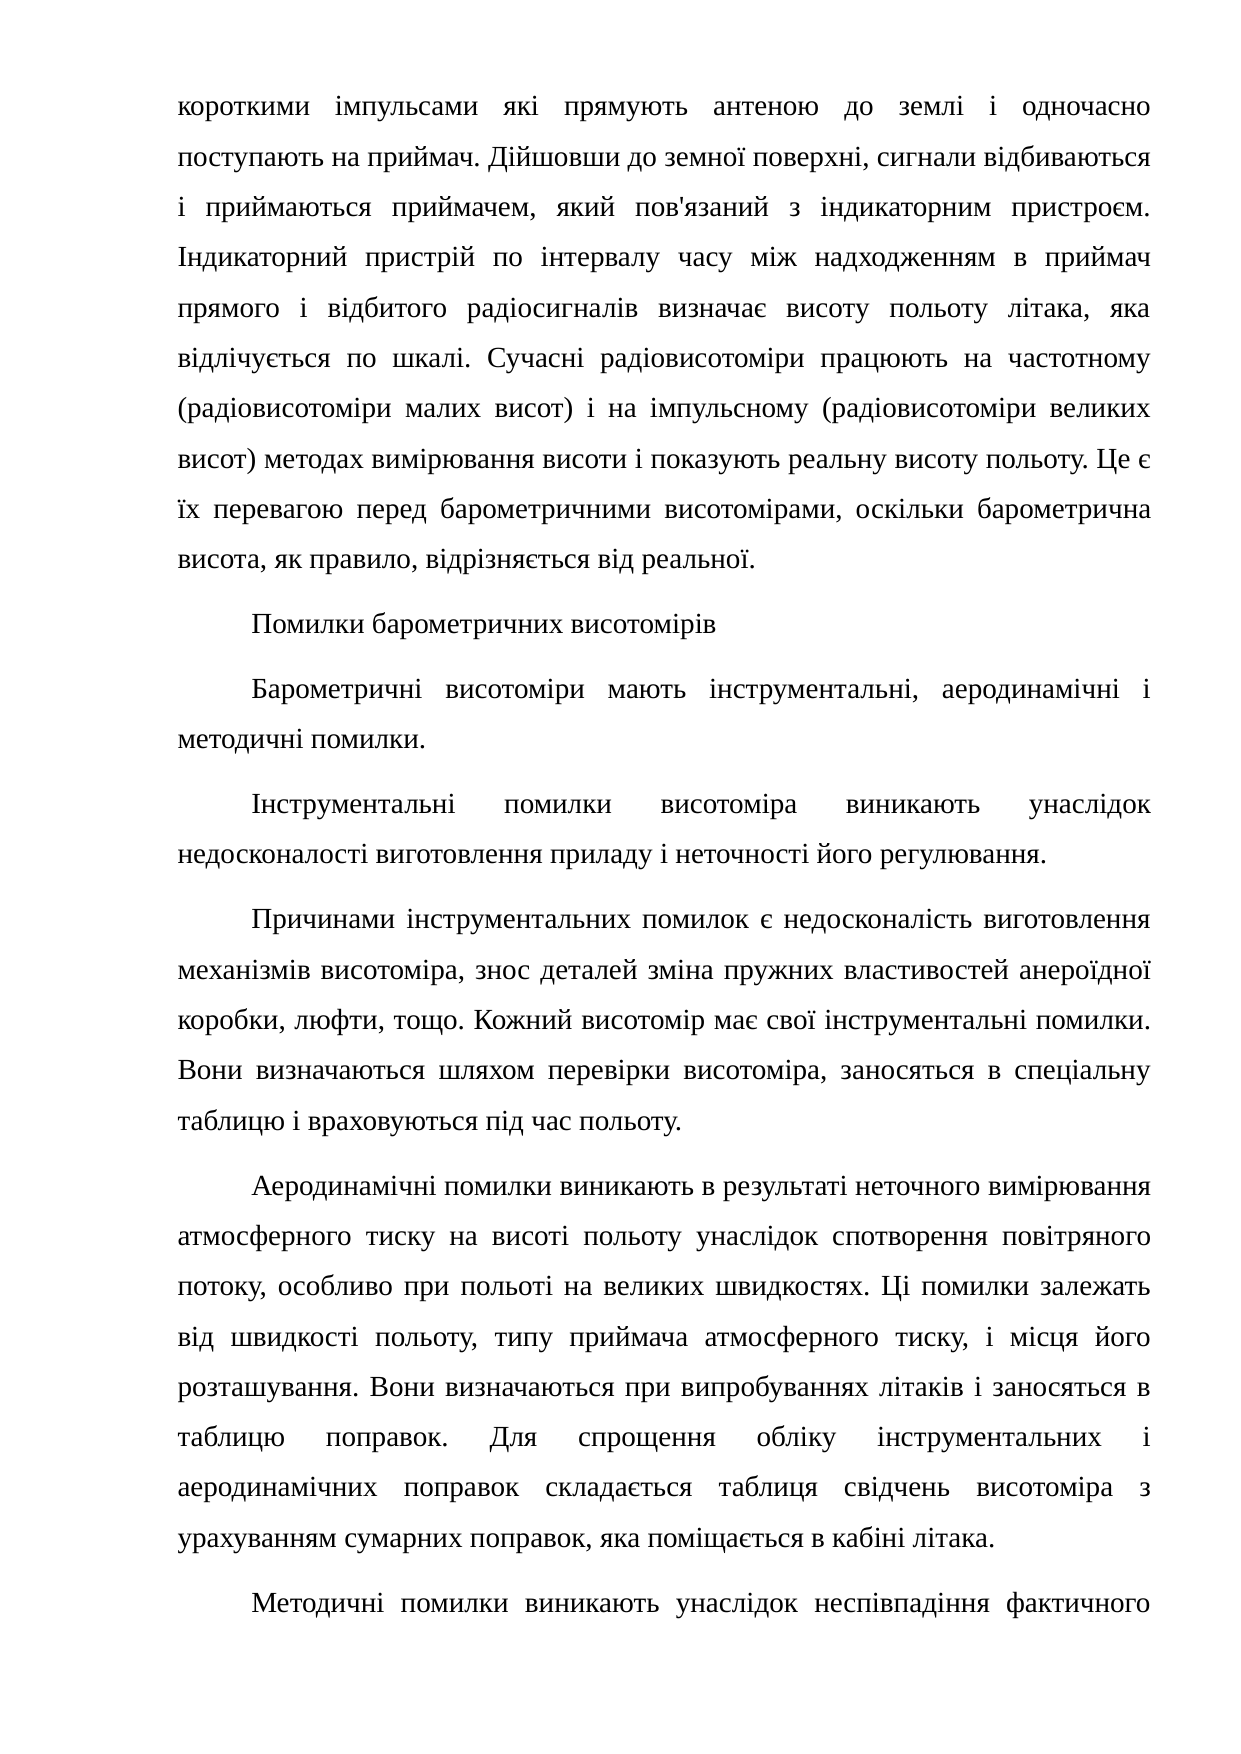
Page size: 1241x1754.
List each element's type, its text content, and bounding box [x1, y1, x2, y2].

text Барометричні висотоміри мають інструментальні, аеродинамічні і методичні помилки. [177, 671, 1152, 755]
text Аеродинамічні помилки виникають в результаті неточного вимірювання атмосферного тиску на висоті польоту унаслідок спотворення повітряного потоку, особливо при польоті на великих швидкостях. Ці помилки залежать від швидкості польоту, типу приймача атмосферного тиску, і місця його розташування. Вони визначаються при випробуваннях літаків і заносяться в таблицю поправок. Для спрощення обліку інструментальних і аеродинамічних поправок складається таблиця свідчень висотоміра з урахуванням сумарних поправок, яка поміщається в кабіні літака. [177, 1168, 1152, 1553]
text короткими імпульсами які прямують антеною до землі і одночасно поступають на приймач. Дійшовши до земної поверхні, сигнали відбиваються і приймаються приймачем, який пов'язаний з індикаторним пристроєм. Індикаторний пристрій по інтервалу часу між надходженням в приймач прямого і відбитого радіосигналів визначає висоту польоту літака, яка відлічується по шкалі. Сучасні радіовисотоміри працюють на частотному (радіовисотоміри малих висот) і на імпульсному (радіовисотоміри великих висот) методах вимірювання висоти і показують реальну висоту польоту. Це є їх перевагою перед барометричними висотомірами, оскільки барометрична висота, як правило, відрізняється від реальної. [177, 88, 1152, 575]
text Методичні помилки виникають унаслідок неспівпадіння фактичного [177, 1585, 1152, 1618]
text Помилки барометричних висотомірів [177, 606, 1152, 640]
text Причинами інструментальних помилок є недосконалість виготовлення механізмів висотоміра, знос деталей зміна пружних властивостей анероїдної коробки, люфти, тощо. Кожний висотомір має свої інструментальні помилки. Вони визначаються шляхом перевірки висотоміра, заносяться в спеціальну таблицю і враховуються під час польоту. [177, 902, 1152, 1136]
text Інструментальні помилки висотоміра виникають унаслідок недосконалості виготовлення приладу і неточності його регулювання. [177, 786, 1152, 870]
